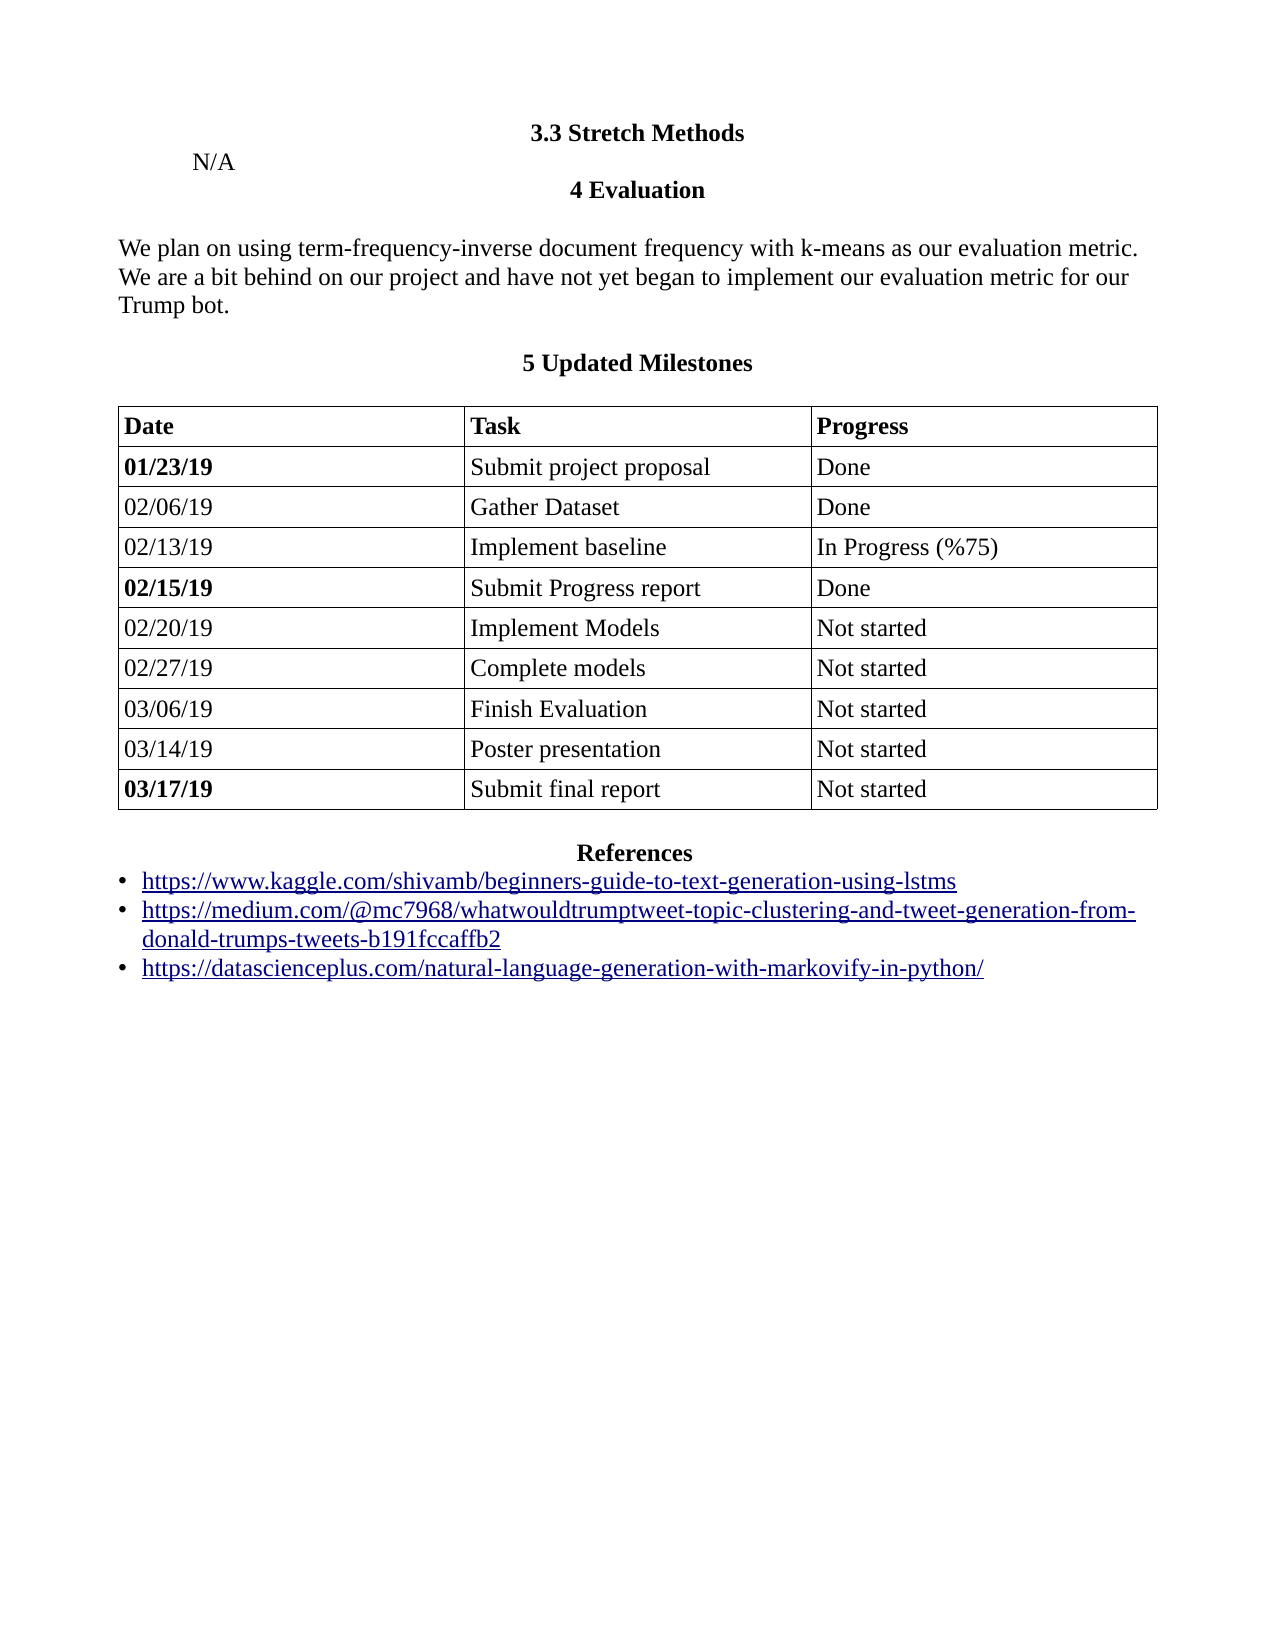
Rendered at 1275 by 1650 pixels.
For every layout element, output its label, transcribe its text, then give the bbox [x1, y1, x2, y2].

text 3.3 Stretch Methods [118, 118, 1157, 147]
table_cell Implement Models [465, 608, 811, 647]
table_cell Submit Progress report [465, 568, 811, 607]
table_cell 02/15/19 [119, 568, 464, 607]
text 4 Evaluation [118, 176, 1157, 204]
table_header Task [465, 407, 811, 446]
table_cell Not started [812, 608, 1157, 647]
text References [118, 838, 1157, 866]
table_cell Not started [812, 729, 1157, 768]
table_cell Submit final report [465, 770, 811, 809]
table_header Date [119, 407, 464, 446]
table_cell Poster presentation [465, 729, 811, 768]
table_cell Not started [812, 770, 1157, 809]
table_cell Gather Dataset [465, 487, 811, 527]
table_cell 02/06/19 [119, 487, 464, 527]
table_cell Done [812, 487, 1157, 527]
text 5 Updated Milestones [118, 348, 1157, 377]
table_cell Not started [812, 689, 1157, 728]
table_cell 03/14/19 [119, 729, 464, 768]
table_cell Done [812, 568, 1157, 607]
table_cell Finish Evaluation [465, 689, 811, 728]
table_header Progress [812, 407, 1157, 446]
table_cell In Progress (%75) [812, 528, 1157, 567]
table_cell Implement baseline [465, 528, 811, 567]
table_cell 02/20/19 [119, 608, 464, 647]
table_cell 01/23/19 [119, 447, 464, 486]
table_cell 03/06/19 [119, 689, 464, 728]
text N/A [118, 147, 1157, 176]
list https://medium.com/@mc7968/whatwouldtrumptweet-topic-clustering-and-tweet-generation-from-donald-trumps-tweets-b191fccaffb2 [118, 895, 1157, 953]
table_cell 02/27/19 [119, 649, 464, 688]
table_cell Submit project proposal [465, 447, 811, 486]
list https://datascienceplus.com/natural-language-generation-with-markovify-in-python/ [118, 953, 1157, 981]
table_cell Done [812, 447, 1157, 486]
table_cell Complete models [465, 649, 811, 688]
table_cell Not started [812, 649, 1157, 688]
text We plan on using term-frequency-inverse document frequency with k-means as our evaluation metric. We are a bit behind on our project and have not yet began to implement our evaluation metric for our Trump bot. [118, 233, 1157, 319]
table_cell 02/13/19 [119, 528, 464, 567]
list https://www.kaggle.com/shivamb/beginners-guide-to-text-generation-using-lstms [118, 866, 1157, 895]
table_cell 03/17/19 [119, 770, 464, 809]
